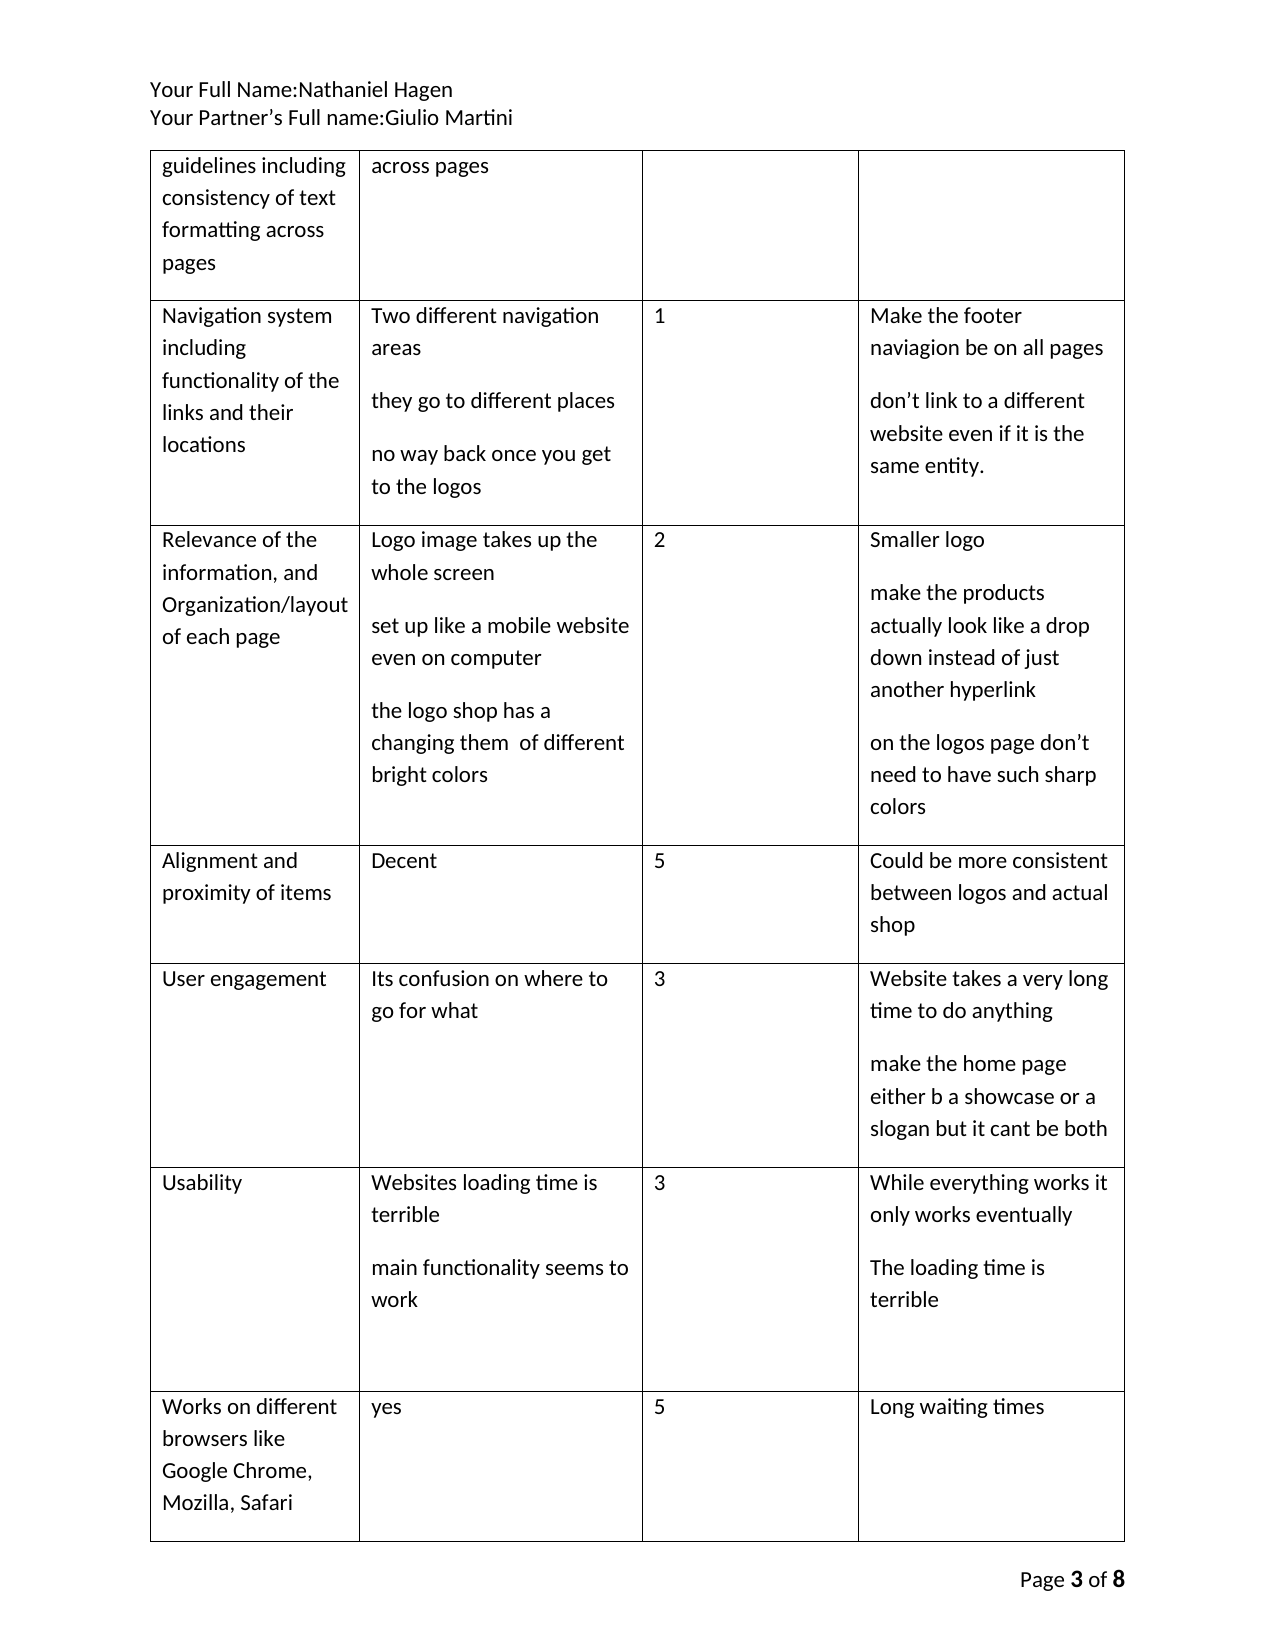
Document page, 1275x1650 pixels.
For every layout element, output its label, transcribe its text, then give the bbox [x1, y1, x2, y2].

table_cell [859, 151, 1124, 300]
table_cell 5 [643, 846, 858, 963]
table_cell While everything works it only works eventually The loading time is terrible [859, 1168, 1124, 1391]
table_cell Two different navigation areas they go to different places no way back once you get to the logos [360, 301, 642, 524]
table_cell Alignment and proximity of items [151, 846, 359, 963]
table_cell User engagement [151, 964, 359, 1167]
table_cell Relevance of the information, and Organization/layout of each page [151, 526, 359, 845]
table_cell Could be more consistent between logos and actual shop [859, 846, 1124, 963]
table_cell Website takes a very long time to do anything make the home page either b a showcase or a slogan but it cant be both [859, 964, 1124, 1167]
table_cell Long waiting times [859, 1392, 1124, 1541]
table_cell Navigation system including functionality of the links and their locations [151, 301, 359, 524]
table_cell Decent [360, 846, 642, 963]
table_cell Usability [151, 1168, 359, 1391]
table_cell [643, 151, 858, 300]
table_cell Smaller logo make the products actually look like a drop down instead of just another hyperlink on the logos page don’t need to have such sharp colors [859, 526, 1124, 845]
table_cell yes [360, 1392, 642, 1541]
table_cell guidelines including consistency of text formatting across pages [151, 151, 359, 300]
table_cell Make the footer naviagion be on all pages don’t link to a different website even if it is the same entity. [859, 301, 1124, 524]
table_cell Its confusion on where to go for what [360, 964, 642, 1167]
table_cell 2 [643, 526, 858, 845]
table_cell 3 [643, 964, 858, 1167]
table_cell Logo image takes up the whole screen set up like a mobile website even on computer the logo shop has a changing them of different bright colors [360, 526, 642, 845]
table_cell 5 [643, 1392, 858, 1541]
table_cell Works on different browsers like Google Chrome, Mozilla, Safari [151, 1392, 359, 1541]
table_cell across pages [360, 151, 642, 300]
table_cell 1 [643, 301, 858, 524]
table_cell Websites loading time is terrible main functionality seems to work [360, 1168, 642, 1391]
table_cell 3 [643, 1168, 858, 1391]
